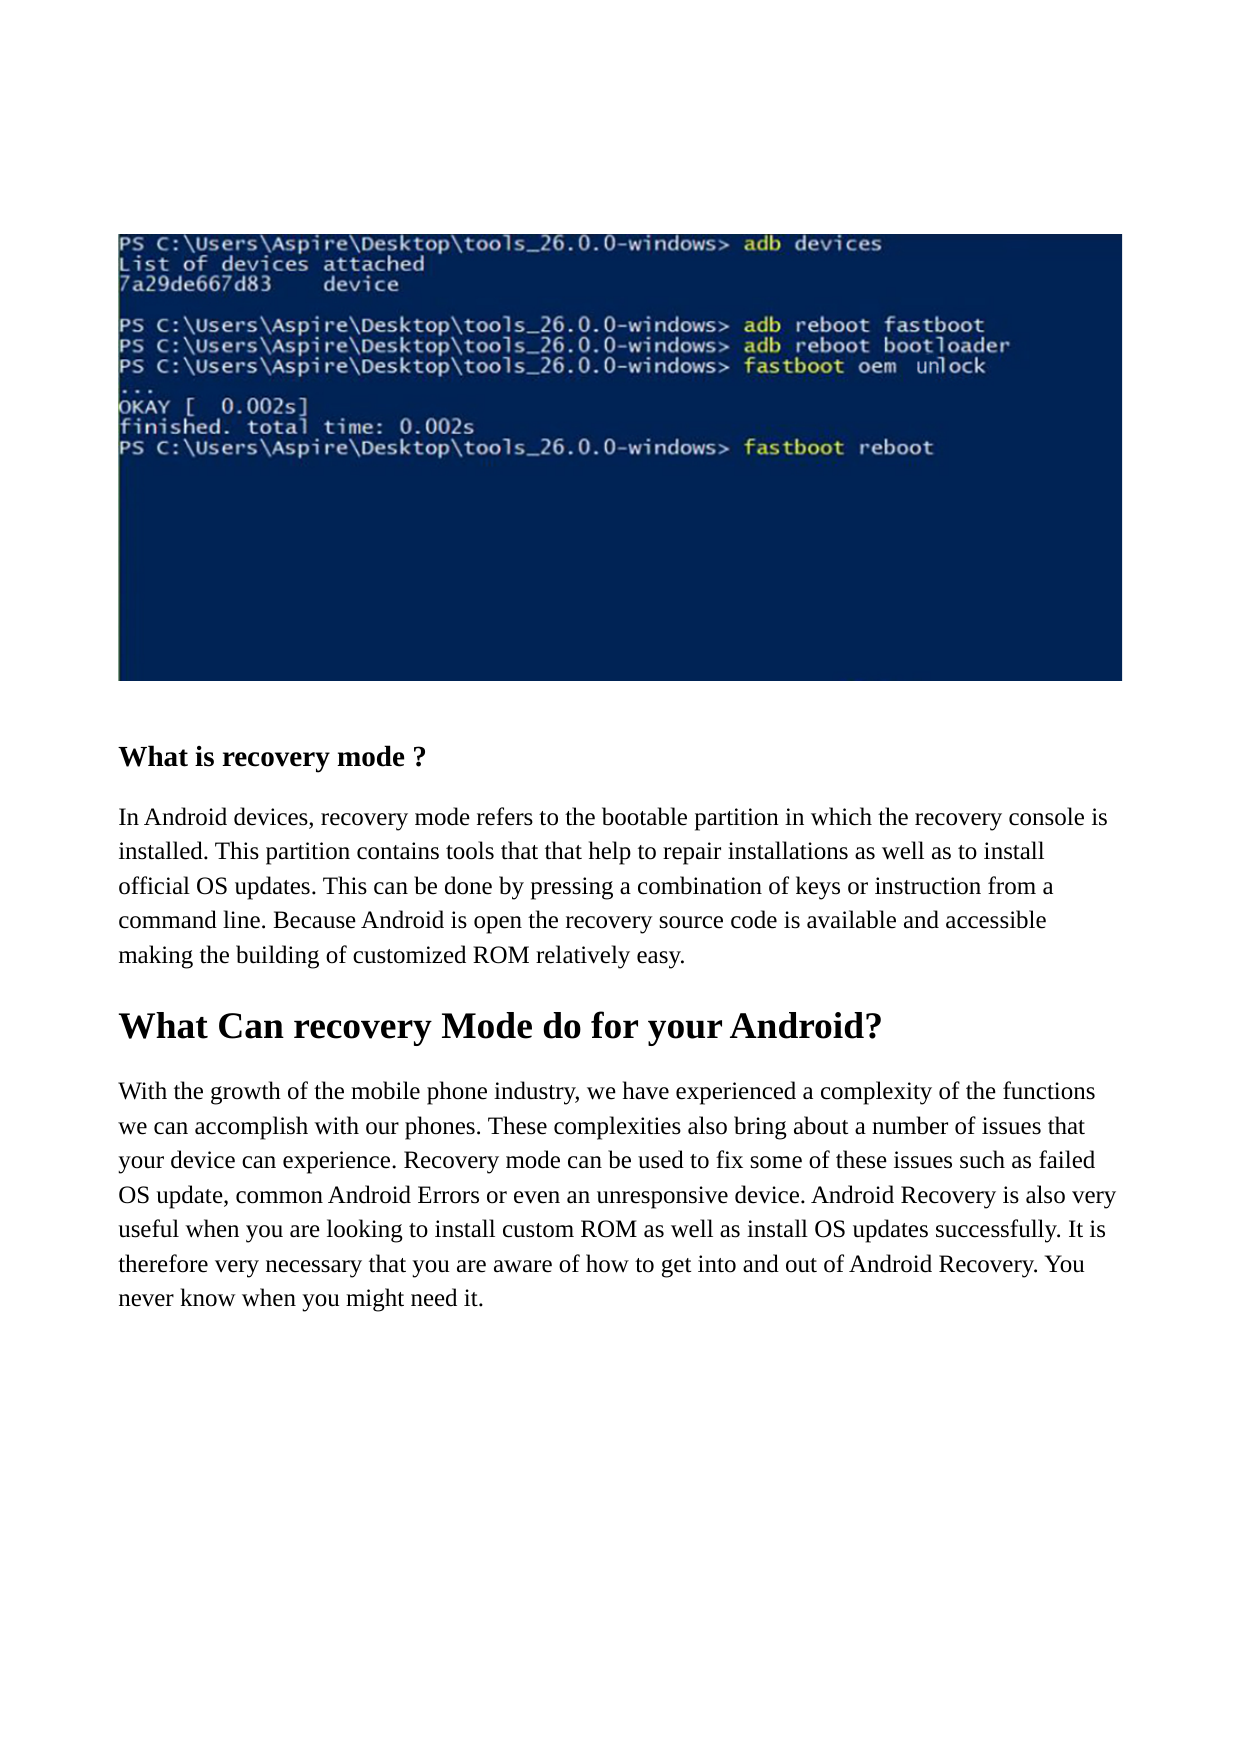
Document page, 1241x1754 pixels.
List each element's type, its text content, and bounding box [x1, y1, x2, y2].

text In Android devices, recovery mode refers to the bootable partition in which the recovery console is installed. This partition contains tools that that help to repair installations as well as to install official OS updates. This can be done by pressing a combination of keys or instruction from a command line. Because Android is open the recovery source code is available and accessible making the building of customized ROM relatively easy. [118, 802, 1122, 969]
subtitle What Can recovery Mode do for your Android? [118, 1004, 1122, 1047]
text With the growth of the mobile phone industry, we have experienced a complexity of the functions we can accomplish with our phones. These complexities also bring about a number of issues that your device can experience. Recovery mode can be used to fix some of these issues such as failed OS update, common Android Errors or even an unresponsive device. Android Recovery is also very useful when you are looking to install custom ROM as well as install OS updates successfully. It is therefore very necessary that you are aware of how to get into and out of Android Recovery. You never know when you might need it. [118, 1076, 1122, 1312]
text What is recovery mode ? [118, 739, 1122, 772]
picture [118, 234, 1123, 681]
